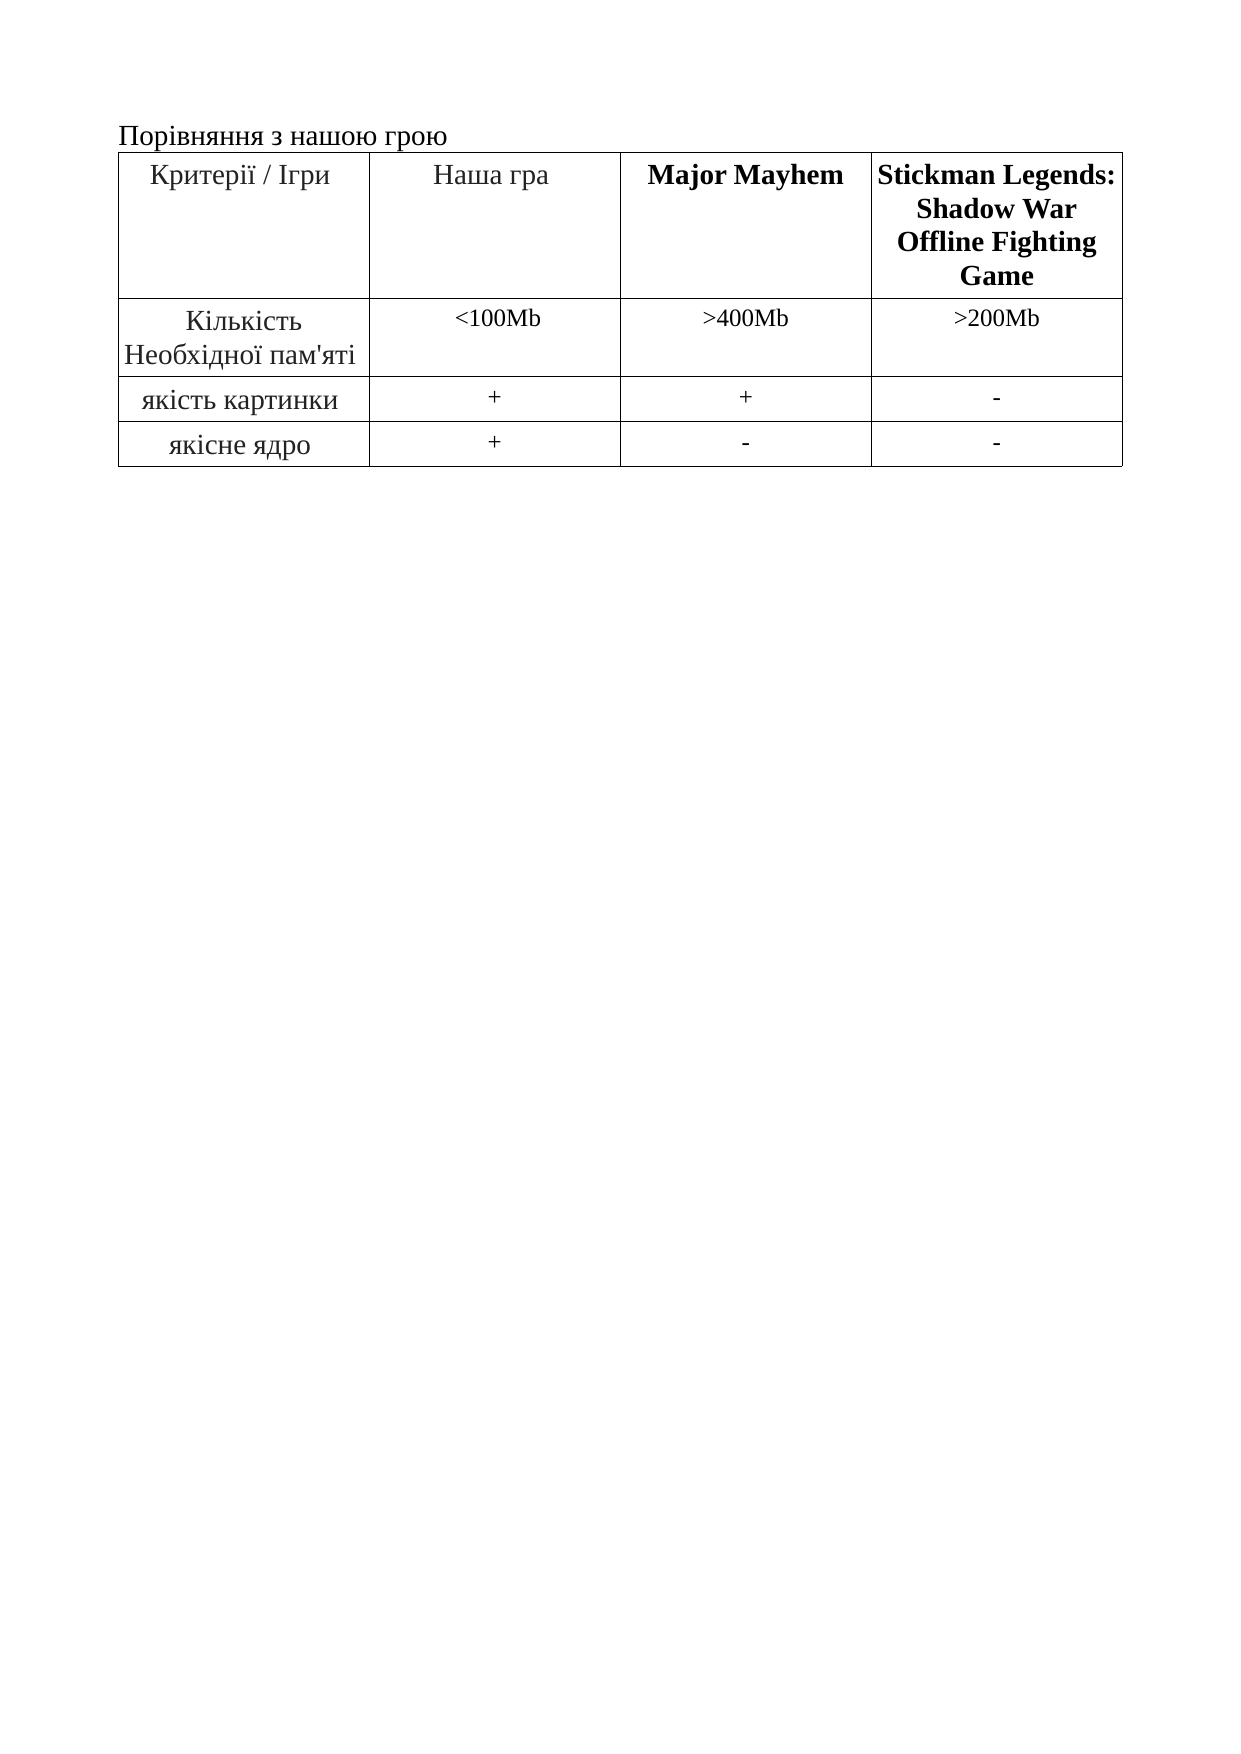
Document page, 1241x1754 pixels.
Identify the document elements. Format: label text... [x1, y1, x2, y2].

table_cell + [621, 377, 871, 421]
table_header Критерії / Ігри [119, 153, 369, 297]
table_cell - [621, 422, 871, 466]
table_cell >200Mb [872, 299, 1122, 376]
table_header Stickman Legends: Shadow War Offline Fighting Game [872, 153, 1122, 297]
table_cell <100Mb [370, 299, 620, 376]
table_cell якісне ядро [119, 422, 369, 466]
table_cell - [872, 422, 1122, 466]
table_header Major Mayhem [621, 153, 871, 297]
table_cell Кількість Необхідної пам'яті [119, 299, 369, 376]
table_cell - [872, 377, 1122, 421]
table_cell + [370, 422, 620, 466]
text Порівняння з нашою грою [118, 118, 1122, 152]
table_cell якість картинки [119, 377, 369, 421]
table_cell >400Mb [621, 299, 871, 376]
table_header Наша гра [370, 153, 620, 297]
table_cell + [370, 377, 620, 421]
